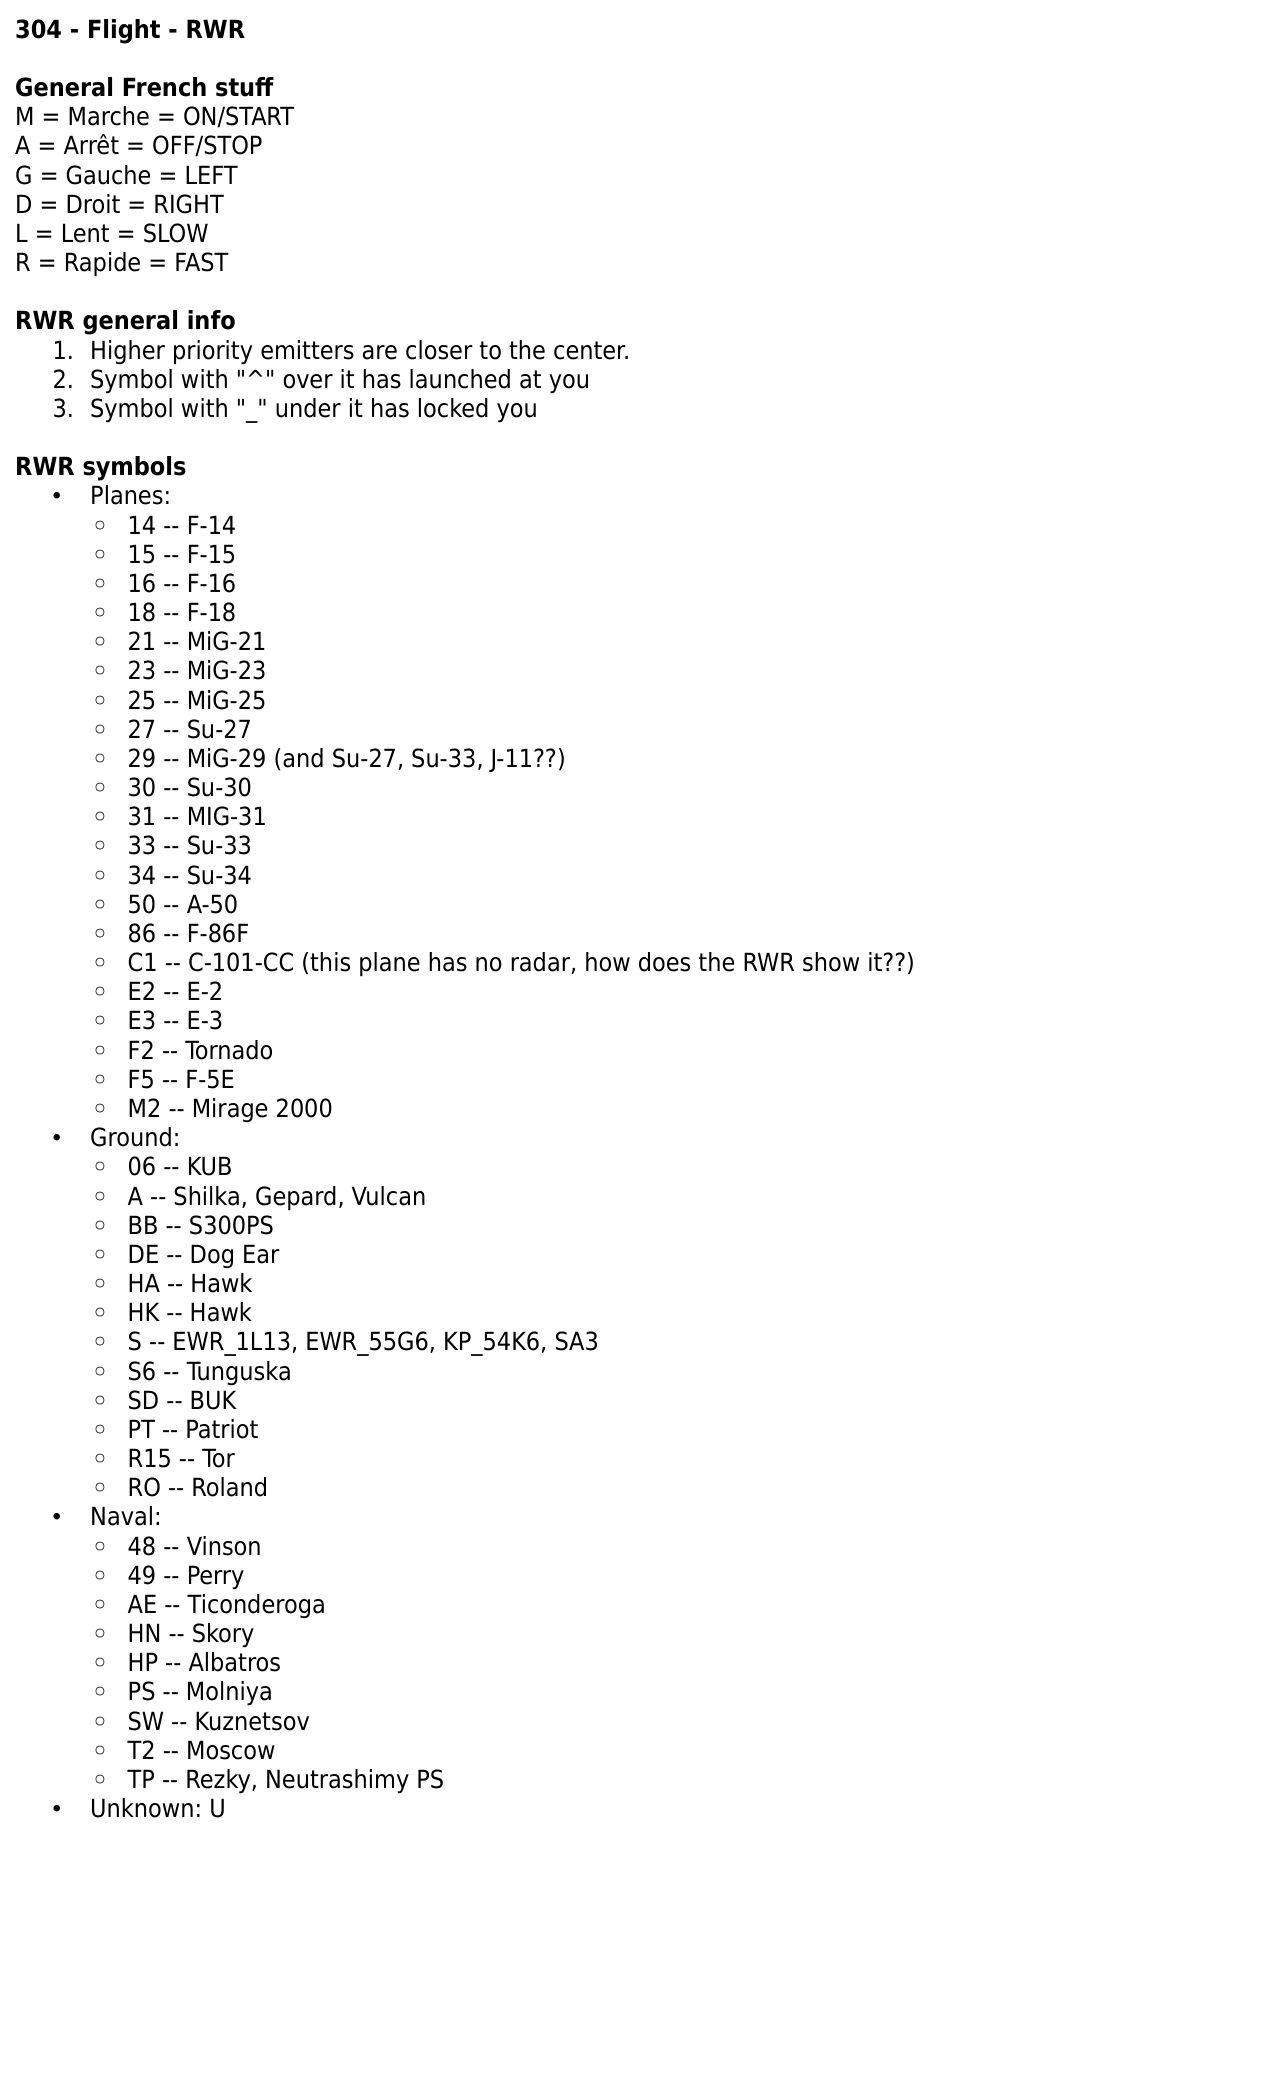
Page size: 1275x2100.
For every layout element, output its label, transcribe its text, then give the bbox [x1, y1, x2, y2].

list SW -- Kuznetsov [90, 1707, 1260, 1736]
list F5 -- F-5E [90, 1065, 1260, 1094]
list E3 -- E-3 [90, 1007, 1260, 1036]
list 31 -- MIG-31 [90, 802, 1260, 832]
list T2 -- Moscow [90, 1736, 1260, 1765]
list 27 -- Su-27 [90, 715, 1260, 744]
list F2 -- Tornado [90, 1036, 1260, 1065]
list E2 -- E-2 [90, 977, 1260, 1007]
list HN -- Skory [90, 1619, 1260, 1648]
text M = Marche = ON/START [15, 102, 1260, 132]
text D = Droit = RIGHT [15, 190, 1260, 219]
list 30 -- Su-30 [90, 773, 1260, 802]
list 21 -- MiG-21 [90, 627, 1260, 657]
text General French stuff [15, 73, 1260, 102]
list HA -- Hawk [90, 1269, 1260, 1298]
list S6 -- Tunguska [90, 1357, 1260, 1386]
list M2 -- Mirage 2000 [90, 1094, 1260, 1123]
list 23 -- MiG-23 [90, 657, 1260, 686]
list Ground: [52, 1123, 1260, 1152]
list 33 -- Su-33 [90, 832, 1260, 861]
list SD -- BUK [90, 1386, 1260, 1415]
list A -- Shilka, Gepard, Vulcan [90, 1182, 1260, 1211]
list RO -- Roland [90, 1473, 1260, 1502]
text G = Gauche = LEFT [15, 161, 1260, 190]
list 15 -- F-15 [90, 540, 1260, 569]
list 34 -- Su-34 [90, 861, 1260, 890]
text A = Arrêt = OFF/STOP [15, 132, 1260, 161]
list DE -- Dog Ear [90, 1240, 1260, 1269]
text RWR general info [15, 307, 1260, 336]
list 14 -- F-14 [90, 511, 1260, 540]
list HK -- Hawk [90, 1298, 1260, 1327]
list AE -- Ticonderoga [90, 1590, 1260, 1619]
list BB -- S300PS [90, 1211, 1260, 1240]
text L = Lent = SLOW [15, 219, 1260, 248]
list Symbol with "^" over it has launched at you [52, 365, 1260, 394]
list Naval: [52, 1502, 1260, 1532]
list Planes: [52, 482, 1260, 511]
list 16 -- F-16 [90, 569, 1260, 598]
list 49 -- Perry [90, 1561, 1260, 1590]
list 86 -- F-86F [90, 919, 1260, 948]
list R15 -- Tor [90, 1444, 1260, 1473]
text RWR symbols [15, 452, 1260, 482]
list S -- EWR_1L13, EWR_55G6, KP_54K6, SA3 [90, 1327, 1260, 1357]
list PS -- Molniya [90, 1677, 1260, 1707]
list 18 -- F-18 [90, 598, 1260, 627]
list HP -- Albatros [90, 1648, 1260, 1677]
list 06 -- KUB [90, 1152, 1260, 1182]
list PT -- Patriot [90, 1415, 1260, 1444]
text 304 - Flight - RWR [15, 15, 1260, 44]
text R = Rapide = FAST [15, 248, 1260, 277]
list 29 -- MiG-29 (and Su-27, Su-33, J-11??) [90, 744, 1260, 773]
list 50 -- A-50 [90, 890, 1260, 919]
list Higher priority emitters are closer to the center. [52, 336, 1260, 365]
list Symbol with "_" under it has locked you [52, 394, 1260, 423]
list 25 -- MiG-25 [90, 686, 1260, 715]
list Unknown: U [52, 1794, 1260, 1823]
list TP -- Rezky, Neutrashimy PS [90, 1765, 1260, 1794]
list 48 -- Vinson [90, 1532, 1260, 1561]
list C1 -- C-101-CC (this plane has no radar, how does the RWR show it??) [90, 948, 1260, 977]
